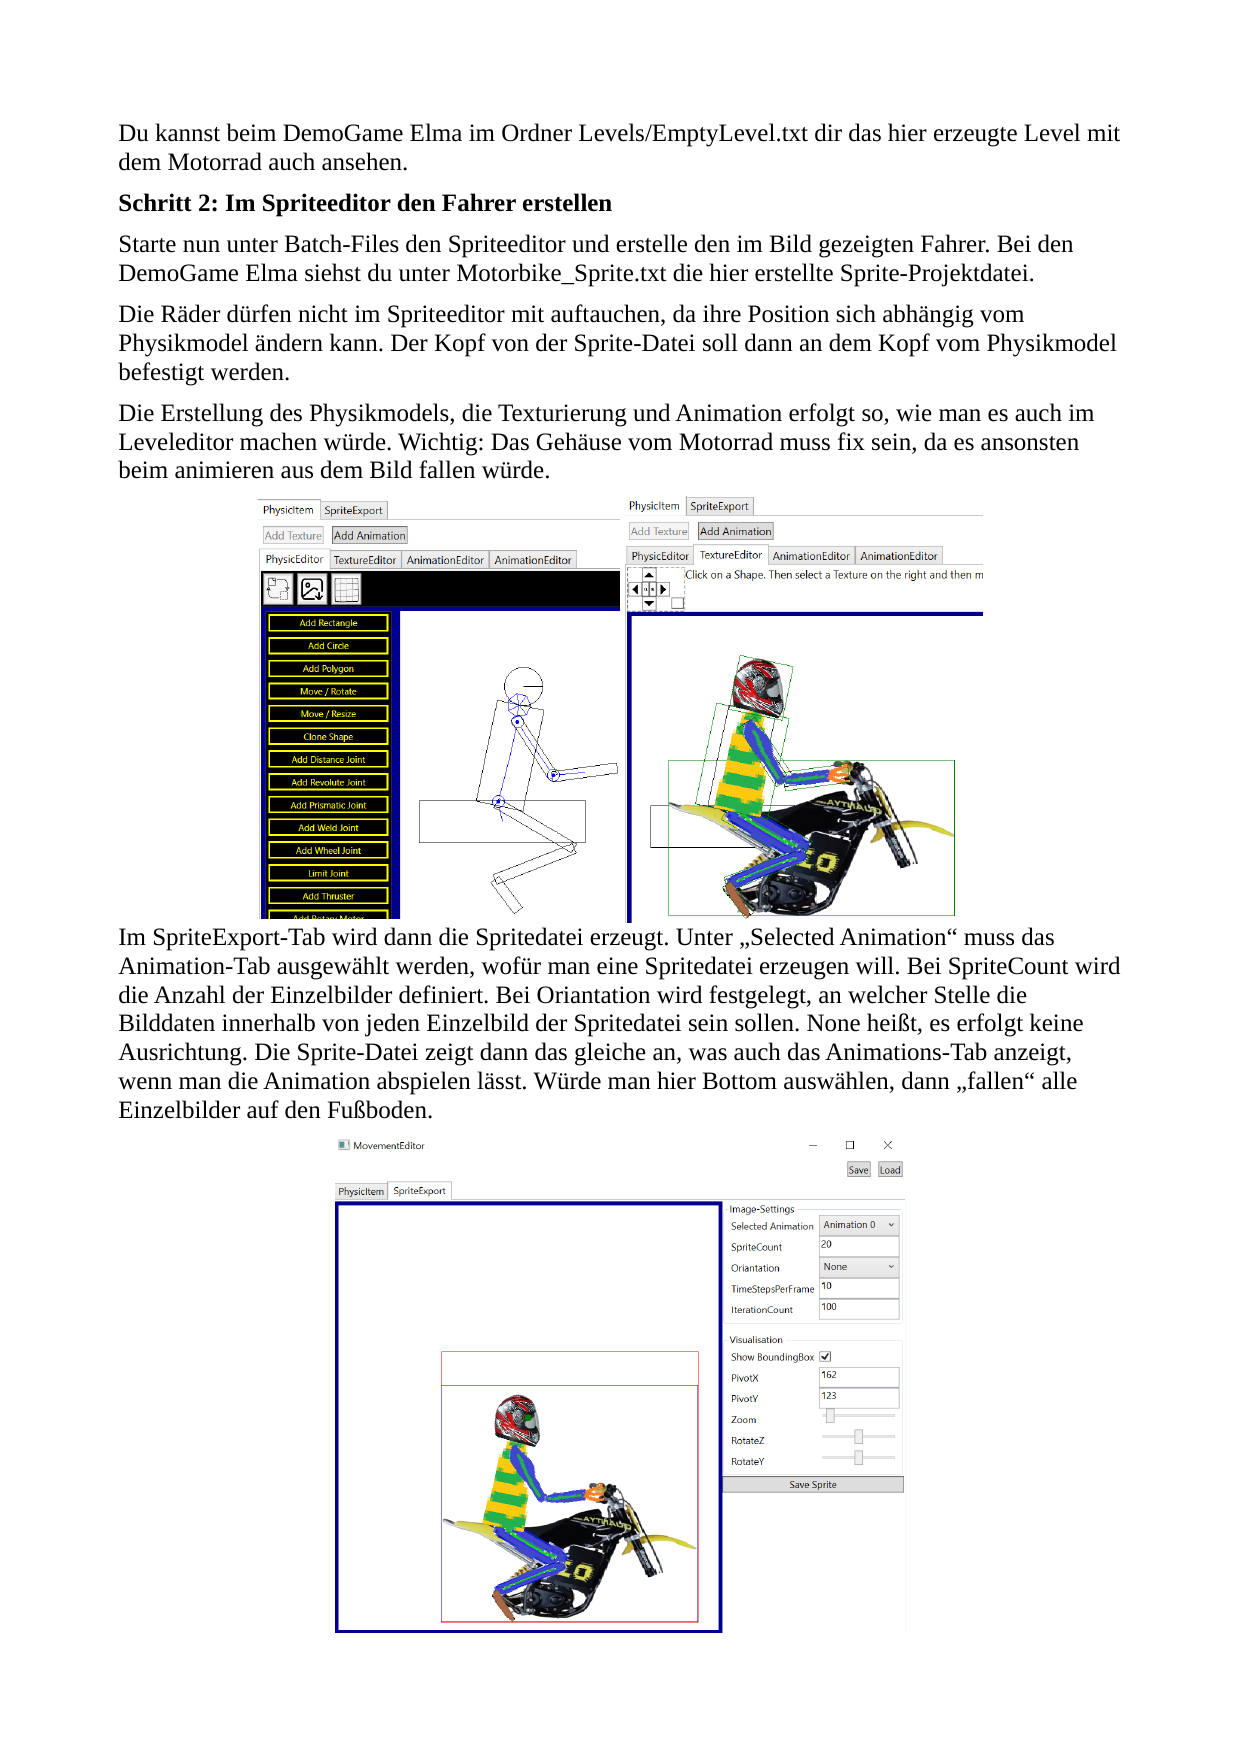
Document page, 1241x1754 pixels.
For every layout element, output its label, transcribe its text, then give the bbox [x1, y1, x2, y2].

text Starte nun unter Batch-Files den Spriteeditor und erstelle den im Bild gezeigten Fahrer. Bei den DemoGame Elma siehst du unter Motorbike_Sprite.txt die hier erstellte Sprite-Projektdatei. [118, 229, 1122, 287]
picture [335, 1136, 906, 1633]
text Du kannst beim DemoGame Elma im Ordner Levels/EmptyLevel.txt dir das hier erzeugte Level mit dem Motorrad auch ansehen. [118, 118, 1122, 176]
picture [255, 496, 985, 923]
text Im SpriteExport-Tab wird dann die Spritedatei erzeugt. Unter „Selected Animation“ muss das Animation-Tab ausgewählt werden, wofür man eine Spritedatei erzeugen will. Bei SpriteCount wird die Anzahl der Einzelbilder definiert. Bei Oriantation wird festgelegt, an welcher Stelle die Bilddaten innerhalb von jeden Einzelbild der Spritedatei sein sollen. None heißt, es erfolgt keine Ausrichtung. Die Sprite-Datei zeigt dann das gleiche an, was auch das Animations-Tab anzeigt, wenn man die Animation abspielen lässt. Würde man hier Bottom auswählen, dann „fallen“ alle Einzelbilder auf den Fußboden. [118, 497, 1122, 1123]
text Die Räder dürfen nicht im Spriteeditor mit auftauchen, da ihre Position sich abhängig vom Physikmodel ändern kann. Der Kopf von der Sprite-Datei soll dann an dem Kopf vom Physikmodel befestigt werden. [118, 299, 1122, 386]
text Schritt 2: Im Spriteeditor den Fahrer erstellen [118, 188, 1122, 217]
text Die Erstellung des Physikmodels, die Texturierung und Animation erfolgt so, wie man es auch im Leveleditor machen würde. Wichtig: Das Gehäuse vom Motorrad muss fix sein, da es ansonsten beim animieren aus dem Bild fallen würde. [118, 398, 1122, 484]
